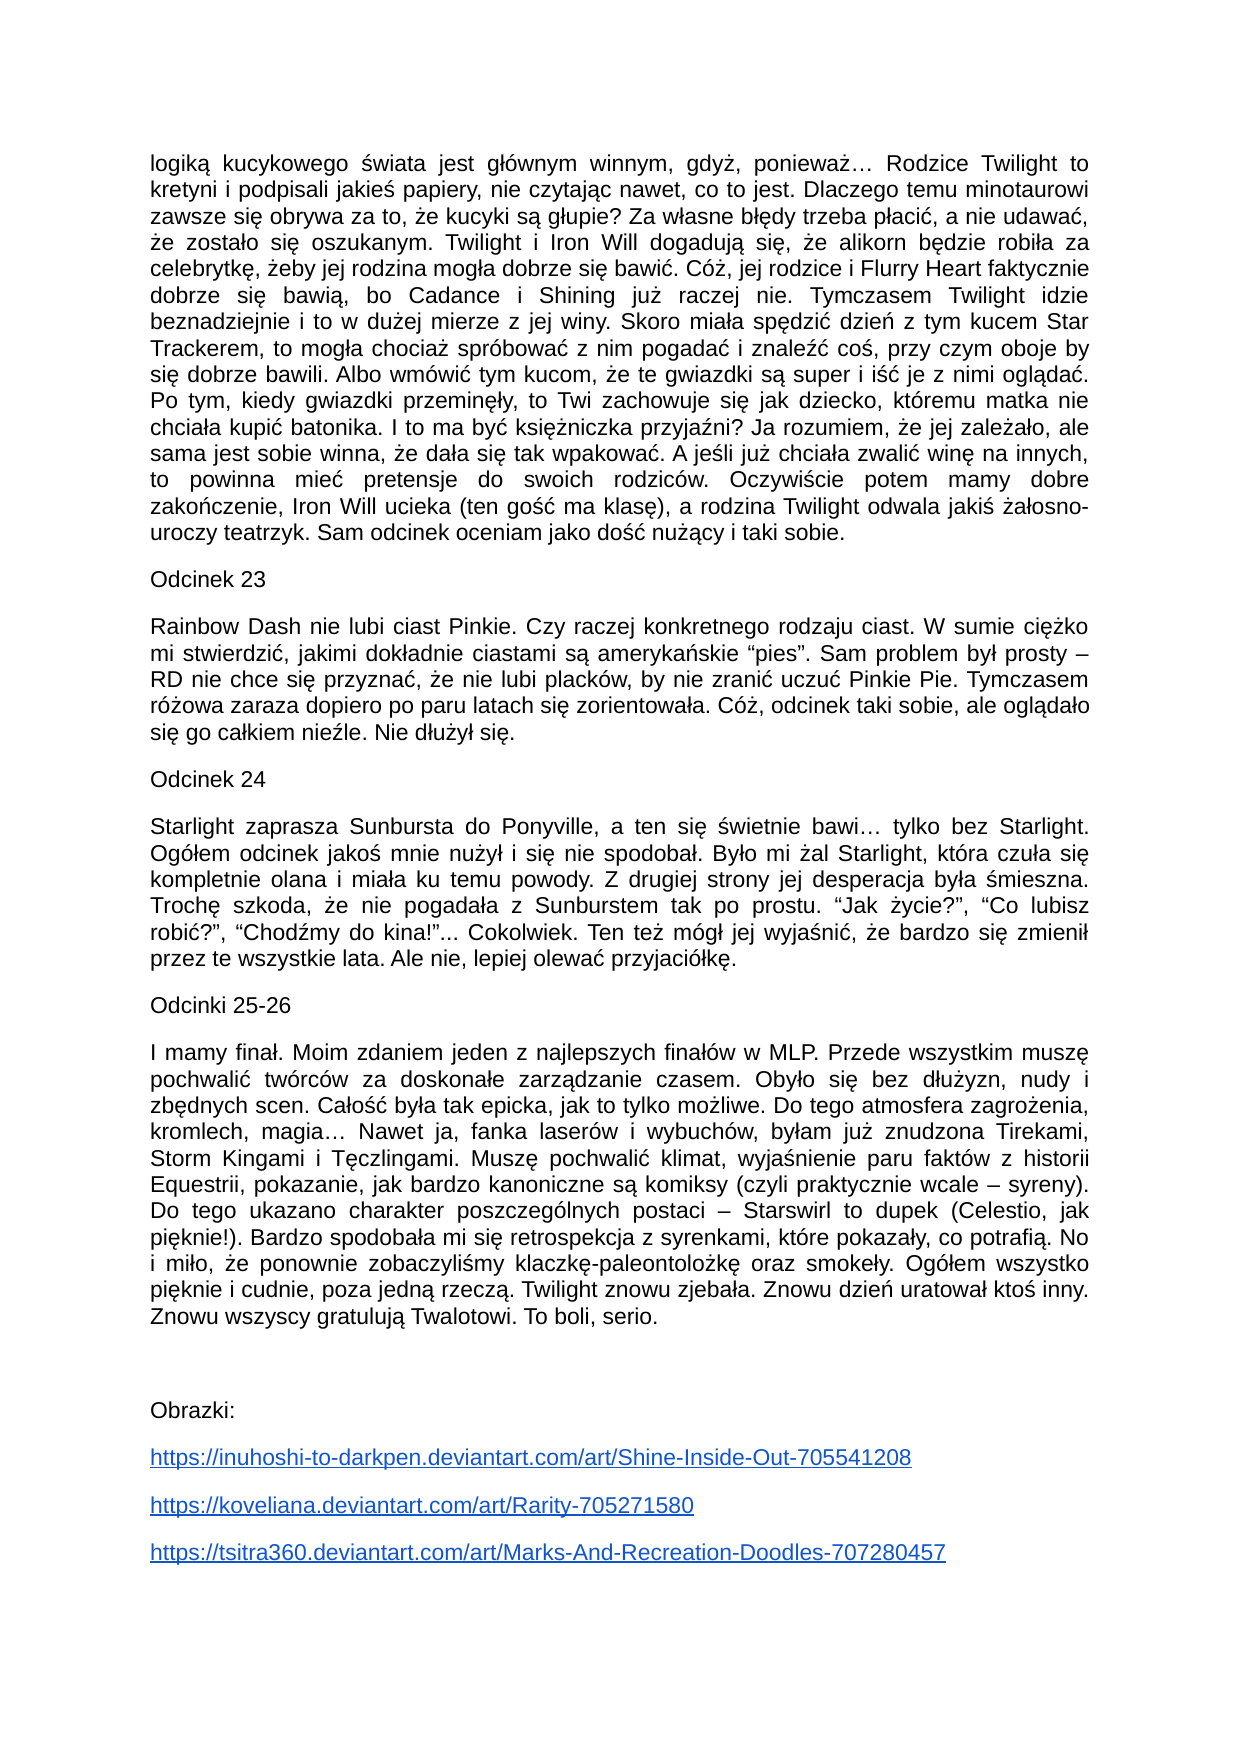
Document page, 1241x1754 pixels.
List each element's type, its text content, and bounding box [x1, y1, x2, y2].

text Odcinki 25-26 [150, 992, 1090, 1018]
text Odcinek 24 [150, 766, 1090, 792]
text logiką kucykowego świata jest głównym winnym, gdyż, ponieważ… Rodzice Twilight to kretyni i podpisali jakieś papiery, nie czytając nawet, co to jest. Dlaczego temu minotaurowi zawsze się obrywa za to, że kucyki są głupie? Za własne błędy trzeba płacić, a nie udawać, że zostało się oszukanym. Twilight i Iron Will dogadują się, że alikorn będzie robiła za celebrytkę, żeby jej rodzina mogła dobrze się bawić. Cóż, jej rodzice i Flurry Heart faktycznie dobrze się bawią, bo Cadance i Shining już raczej nie. Tymczasem Twilight idzie beznadziejnie i to w dużej mierze z jej winy. Skoro miała spędzić dzień z tym kucem Star Trackerem, to mogła chociaż spróbować z nim pogadać i znaleźć coś, przy czym oboje by się dobrze bawili. Albo wmówić tym kucom, że te gwiazdki są super i iść je z nimi oglądać. Po tym, kiedy gwiazdki przeminęły, to Twi zachowuje się jak dziecko, któremu matka nie chciała kupić batonika. I to ma być księżniczka przyjaźni? Ja rozumiem, że jej zależało, ale sama jest sobie winna, że dała się tak wpakować. A jeśli już chciała zwalić winę na innych, to powinna mieć pretensje do swoich rodziców. Oczywiście potem mamy dobre zakończenie, Iron Will ucieka (ten gość ma klasę), a rodzina Twilight odwala jakiś żałosno-uroczy teatrzyk. Sam odcinek oceniam jako dość nużący i taki sobie. [150, 150, 1090, 545]
text I mamy finał. Moim zdaniem jeden z najlepszych finałów w MLP. Przede wszystkim muszę pochwalić twórców za doskonałe zarządzanie czasem. Obyło się bez dłużyzn, nudy i zbędnych scen. Całość była tak epicka, jak to tylko możliwe. Do tego atmosfera zagrożenia, kromlech, magia… Nawet ja, fanka laserów i wybuchów, byłam już znudzona Tirekami, Storm Kingami i Tęczlingami. Muszę pochwalić klimat, wyjaśnienie paru faktów z historii Equestrii, pokazanie, jak bardzo kanoniczne są komiksy (czyli praktycznie wcale – syreny). Do tego ukazano charakter poszczególnych postaci – Starswirl to dupek (Celestio, jak pięknie!). Bardzo spodobała mi się retrospekcja z syrenkami, które pokazały, co potrafią. No i miło, że ponownie zobaczyliśmy klaczkę-paleontolożkę oraz smokeły. Ogółem wszystko pięknie i cudnie, poza jedną rzeczą. Twilight znowu zjebała. Znowu dzień uratował ktoś inny. Znowu wszyscy gratulują Twalotowi. To boli, serio. [150, 1039, 1090, 1329]
text Rainbow Dash nie lubi ciast Pinkie. Czy raczej konkretnego rodzaju ciast. W sumie ciężko mi stwierdzić, jakimi dokładnie ciastami są amerykańskie “pies”. Sam problem był prosty – RD nie chce się przyznać, że nie lubi placków, by nie zranić uczuć Pinkie Pie. Tymczasem różowa zaraza dopiero po paru latach się zorientowała. Cóż, odcinek taki sobie, ale oglądało się go całkiem nieźle. Nie dłużył się. [150, 613, 1090, 745]
text https://koveliana.deviantart.com/art/Rarity-705271580 [150, 1492, 1090, 1518]
text Obrazki: [150, 1397, 1090, 1423]
text https://tsitra360.deviantart.com/art/Marks-And-Recreation-Doodles-707280457 [150, 1539, 1090, 1565]
text Starlight zaprasza Sunbursta do Ponyville, a ten się świetnie bawi… tylko bez Starlight. Ogółem odcinek jakoś mnie nużył i się nie spodobał. Było mi żal Starlight, która czuła się kompletnie olana i miała ku temu powody. Z drugiej strony jej desperacja była śmieszna. Trochę szkoda, że nie pogadała z Sunburstem tak po prostu. “Jak życie?”, “Co lubisz robić?”, “Chodźmy do kina!”... Cokolwiek. Ten też mógł jej wyjaśnić, że bardzo się zmienił przez te wszystkie lata. Ale nie, lepiej olewać przyjaciółkę. [150, 813, 1090, 971]
text Odcinek 23 [150, 566, 1090, 592]
text https://inuhoshi-to-darkpen.deviantart.com/art/Shine-Inside-Out-705541208 [150, 1444, 1090, 1471]
